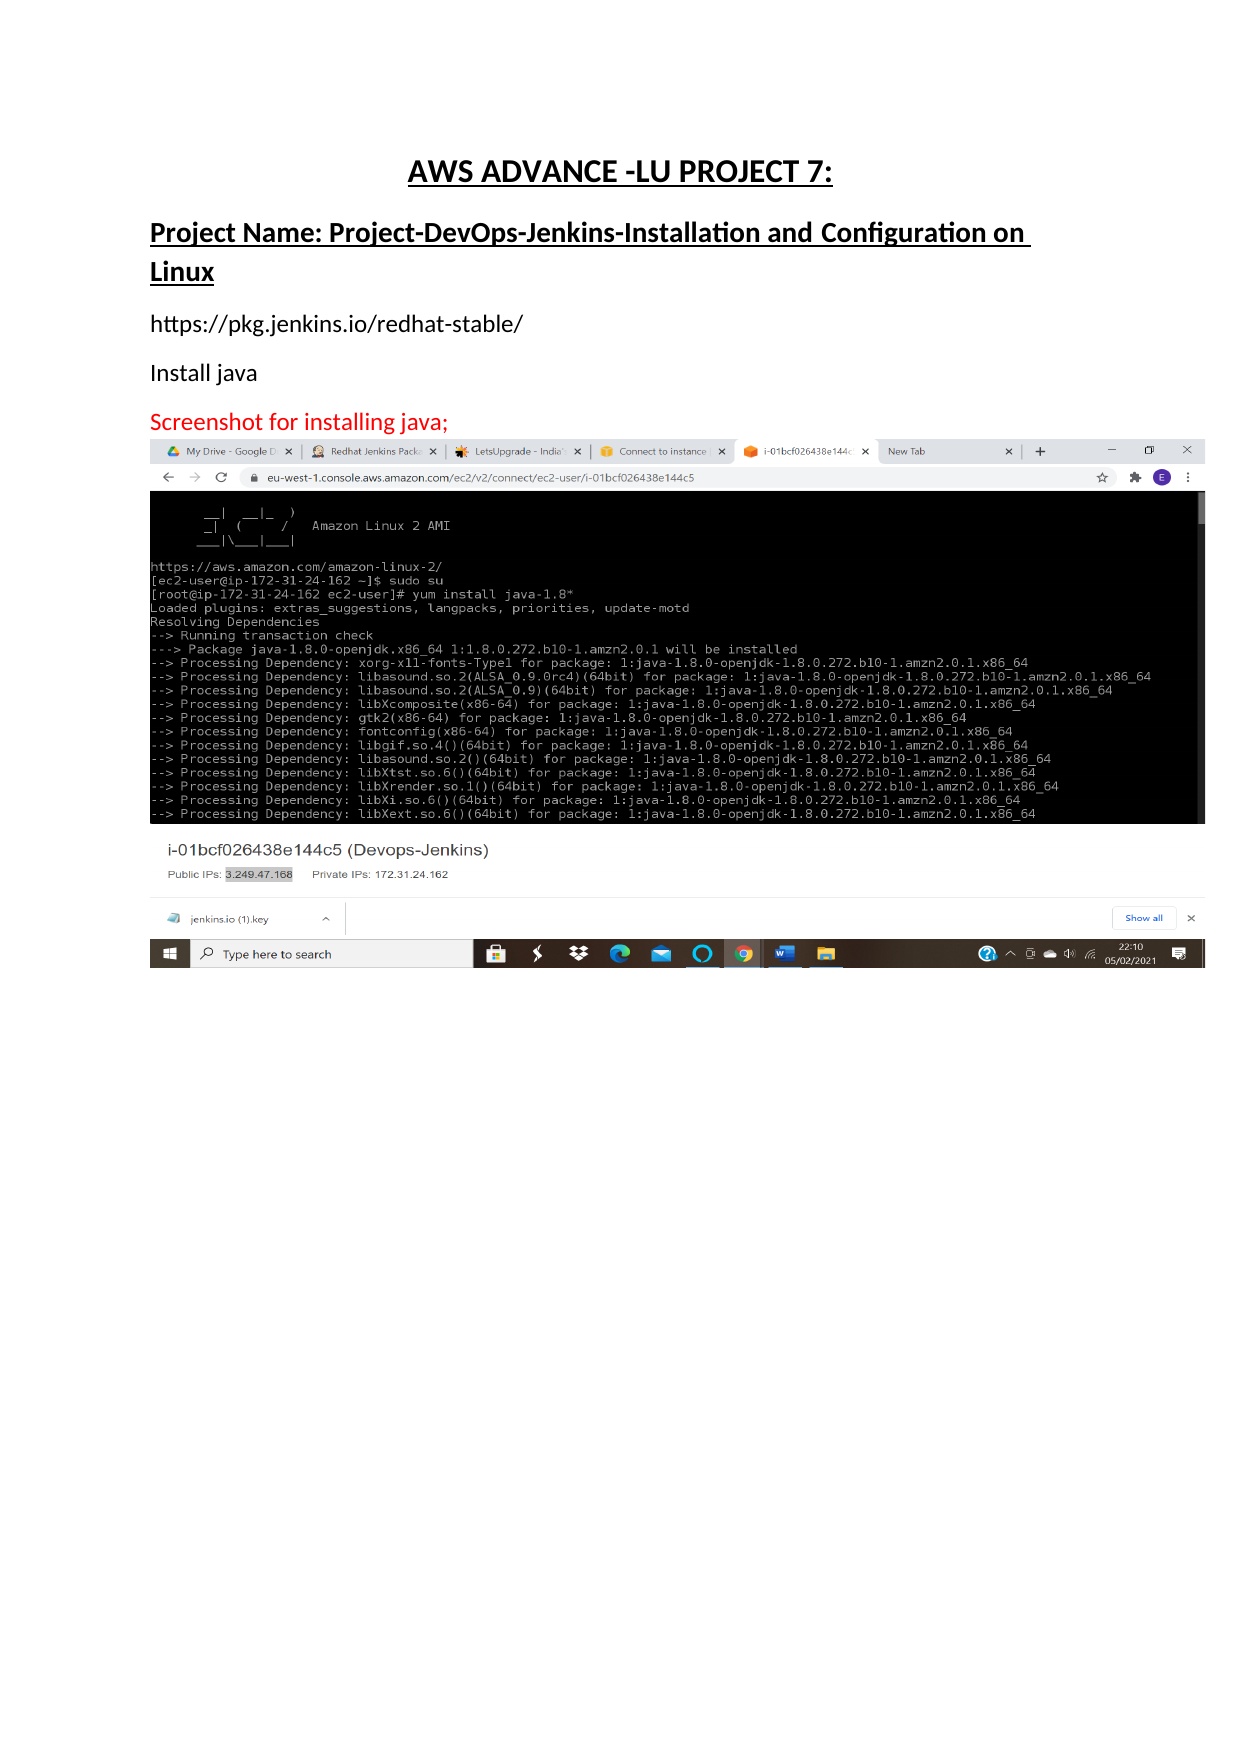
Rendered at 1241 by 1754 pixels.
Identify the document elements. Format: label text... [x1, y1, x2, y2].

text Install java [150, 357, 1090, 388]
text https://pkg.jenkins.io/redhat-stable/ [150, 308, 1090, 338]
text Screenshot for installing java; [150, 407, 1090, 439]
text Project Name: Project-DevOps-Jenkins-Installation and Configuration on Linux [150, 210, 1090, 289]
text AWS ADVANCE -LU PROJECT 7: [150, 150, 1090, 191]
